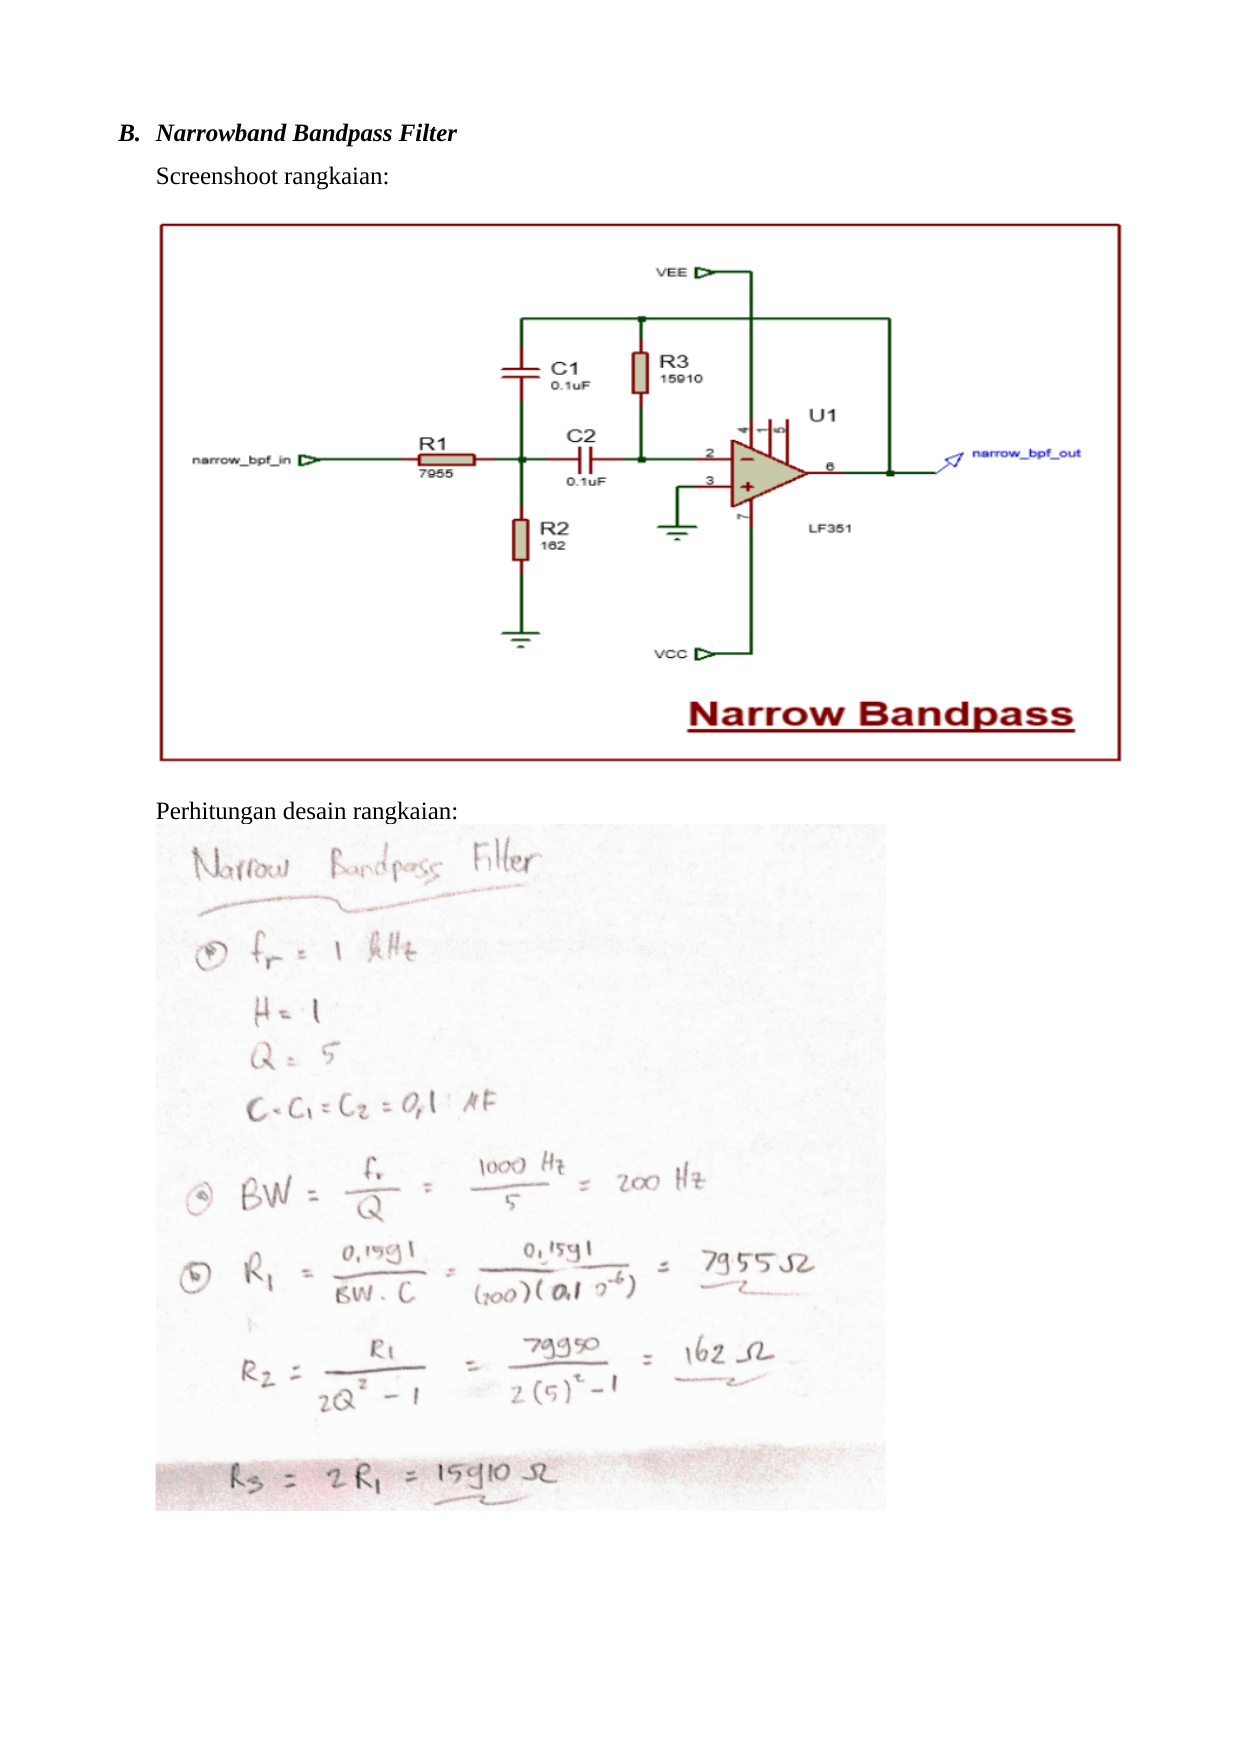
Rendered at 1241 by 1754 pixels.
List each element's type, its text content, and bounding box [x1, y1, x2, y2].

list Narrowband Bandpass Filter [118, 118, 1122, 147]
text Perhitungan desain rangkaian: [156, 796, 1122, 825]
text Screenshoot rangkaian: [156, 161, 1122, 190]
picture [155, 824, 887, 1511]
picture [155, 218, 1123, 768]
